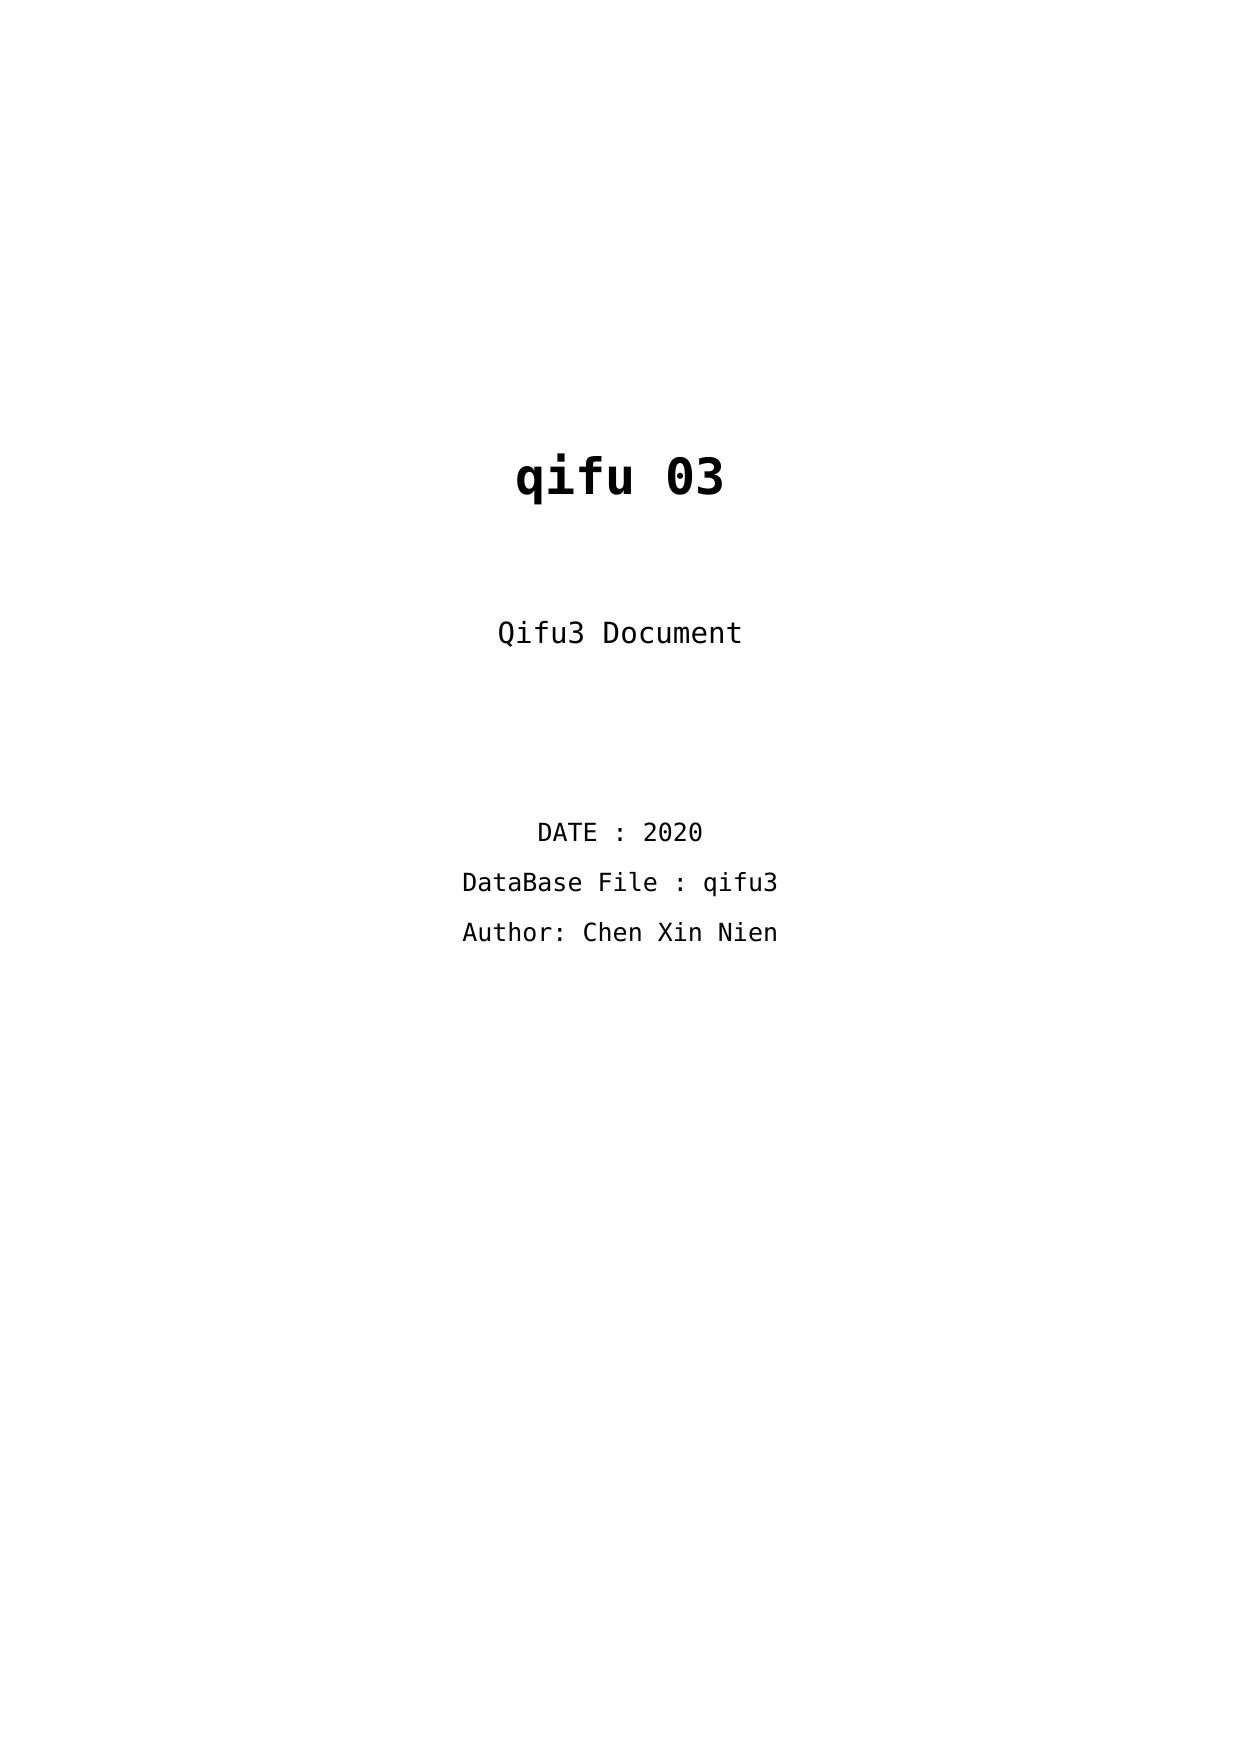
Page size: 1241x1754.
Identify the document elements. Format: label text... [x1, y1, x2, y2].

text DataBase File : qifu3 [75, 864, 1165, 902]
text Qifu3 Document [75, 614, 1165, 652]
text DATE : 2020 [75, 814, 1165, 852]
text Author: Chen Xin Nien [75, 914, 1165, 952]
text qifu 03 [75, 439, 1165, 514]
